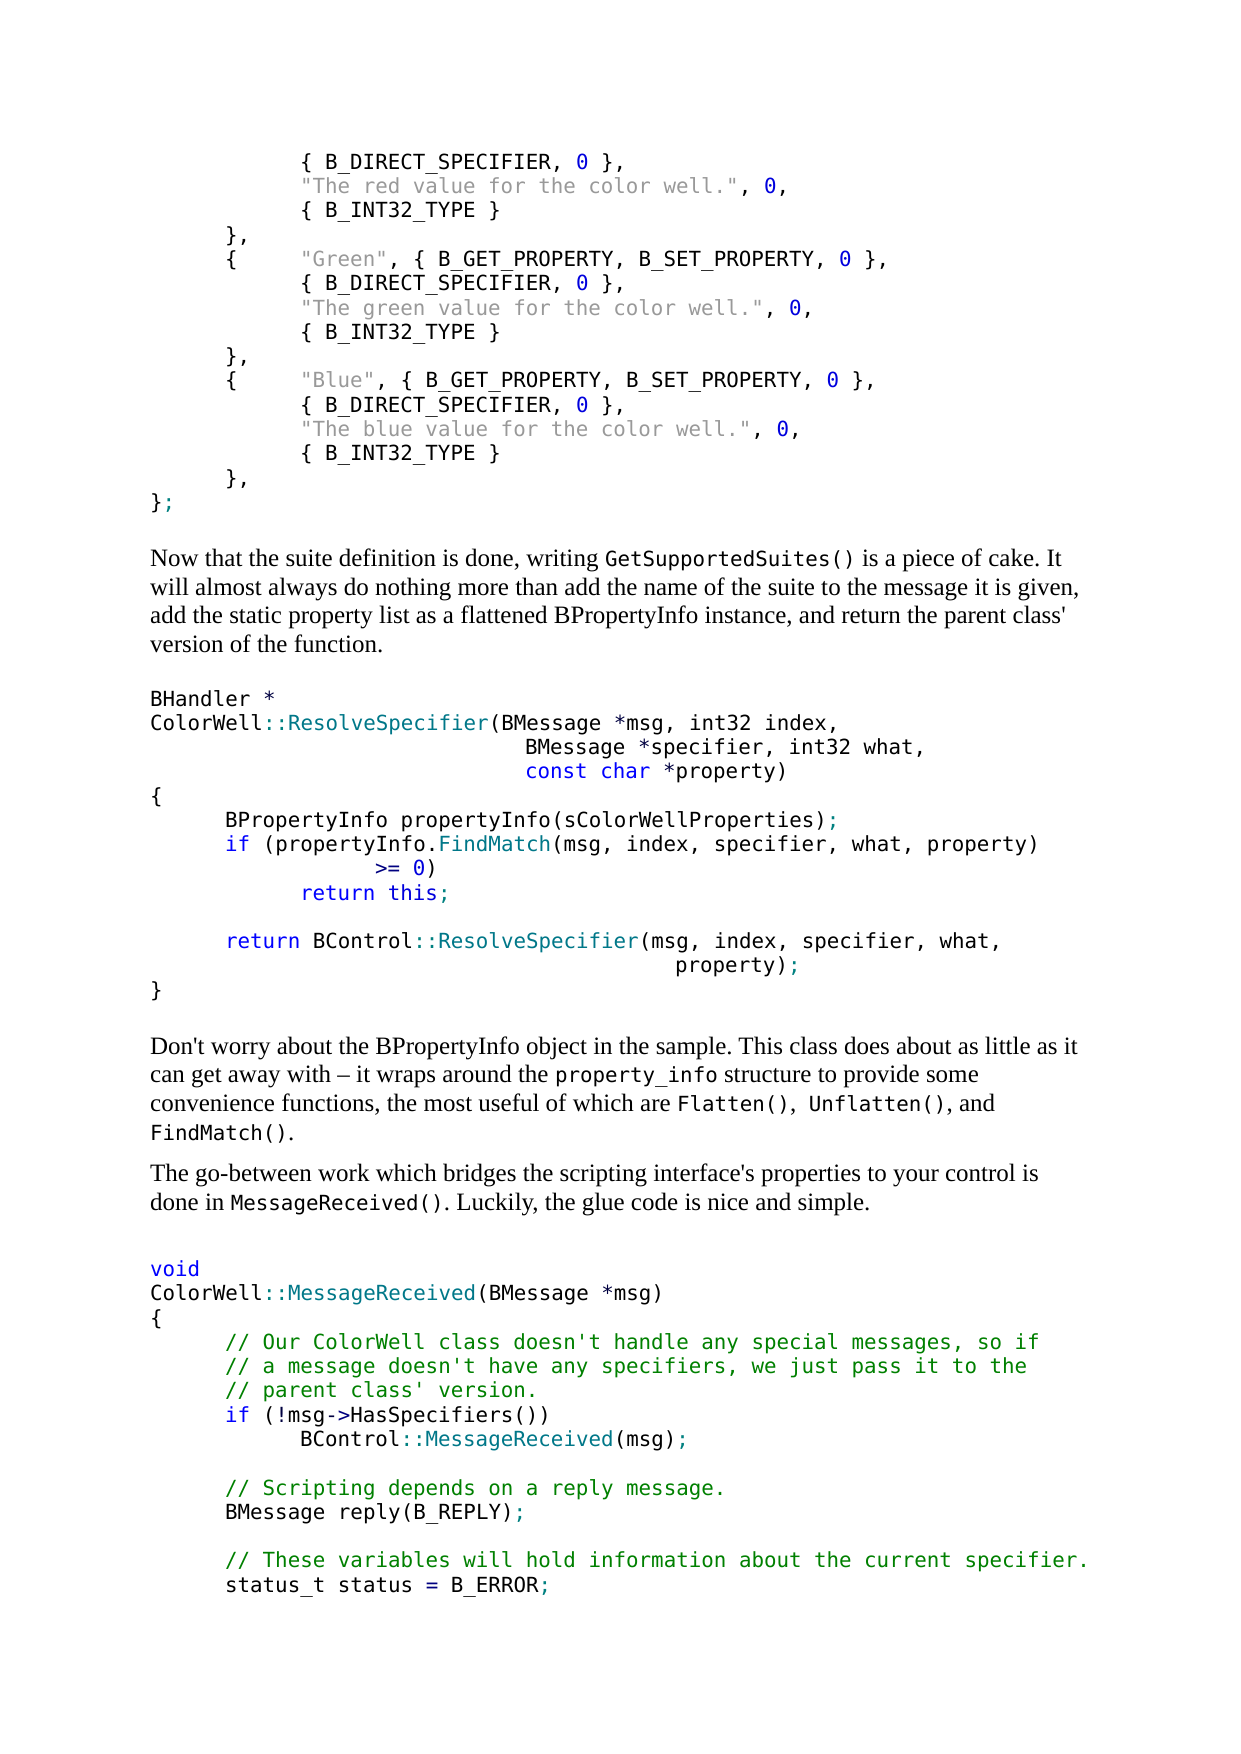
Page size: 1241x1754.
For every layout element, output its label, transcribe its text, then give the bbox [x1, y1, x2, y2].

text "The green value for the color well.", 0, [150, 296, 1090, 320]
text // These variables will hold information about the current specifier. [150, 1548, 1090, 1573]
text { B_DIRECT_SPECIFIER, 0 }, [150, 150, 1090, 174]
text BPropertyInfo propertyInfo(sColorWellProperties); [150, 808, 1090, 832]
text { B_INT32_TYPE } [150, 441, 1090, 466]
text { [150, 1306, 1090, 1330]
text }; [150, 490, 1090, 514]
text BHandler * [150, 687, 1090, 711]
text if (!msg->HasSpecifiers()) [150, 1403, 1090, 1427]
text "The blue value for the color well.", 0, [150, 417, 1090, 441]
text void [150, 1257, 1090, 1281]
text }, [150, 344, 1090, 368]
text } [150, 978, 1090, 1002]
text }, [150, 466, 1090, 490]
text BControl::MessageReceived(msg); [150, 1427, 1090, 1451]
text ColorWell::ResolveSpecifier(BMessage *msg, int32 index, [150, 711, 1090, 735]
text Now that the suite definition is done, writing GetSupportedSuites() is a piece of cake. It will almost always do nothing more than add the name of the suite to the message it is given, add the static property list as a flattened BPropertyInfo instance, and return the parent class' version of the function. [150, 543, 1090, 658]
text { B_DIRECT_SPECIFIER, 0 }, [150, 271, 1090, 296]
text if (propertyInfo.FindMatch(msg, index, specifier, what, property) [150, 832, 1090, 856]
text { "Blue", { B_GET_PROPERTY, B_SET_PROPERTY, 0 }, [150, 368, 1090, 393]
text // a message doesn't have any specifiers, we just pass it to the [150, 1354, 1090, 1378]
text }, [150, 223, 1090, 247]
text ColorWell::MessageReceived(BMessage *msg) [150, 1281, 1090, 1306]
text BMessage *specifier, int32 what, [150, 735, 1090, 759]
text The go-between work which bridges the scripting interface's properties to your control is done in MessageReceived(). Luckily, the glue code is nice and simple. [150, 1158, 1090, 1216]
text { B_INT32_TYPE } [150, 198, 1090, 223]
text BMessage reply(B_REPLY); [150, 1500, 1090, 1524]
text { "Green", { B_GET_PROPERTY, B_SET_PROPERTY, 0 }, [150, 247, 1090, 271]
text Don't worry about the BPropertyInfo object in the sample. This class does about as little as it can get away with – it wraps around the property_info structure to provide some convenience functions, the most useful of which are Flatten(), Unflatten(), and FindMatch(). [150, 1031, 1090, 1146]
text property); [150, 953, 1090, 978]
text // parent class' version. [150, 1378, 1090, 1403]
text // Our ColorWell class doesn't handle any special messages, so if [150, 1330, 1090, 1354]
text { [150, 784, 1090, 808]
text return this; [150, 881, 1090, 905]
text "The red value for the color well.", 0, [150, 174, 1090, 198]
text // Scripting depends on a reply message. [150, 1476, 1090, 1500]
text { B_DIRECT_SPECIFIER, 0 }, [150, 393, 1090, 417]
text return BControl::ResolveSpecifier(msg, index, specifier, what, [150, 929, 1090, 953]
text status_t status = B_ERROR; [150, 1573, 1090, 1597]
text >= 0) [150, 856, 1090, 881]
text { B_INT32_TYPE } [150, 320, 1090, 344]
text const char *property) [150, 759, 1090, 784]
